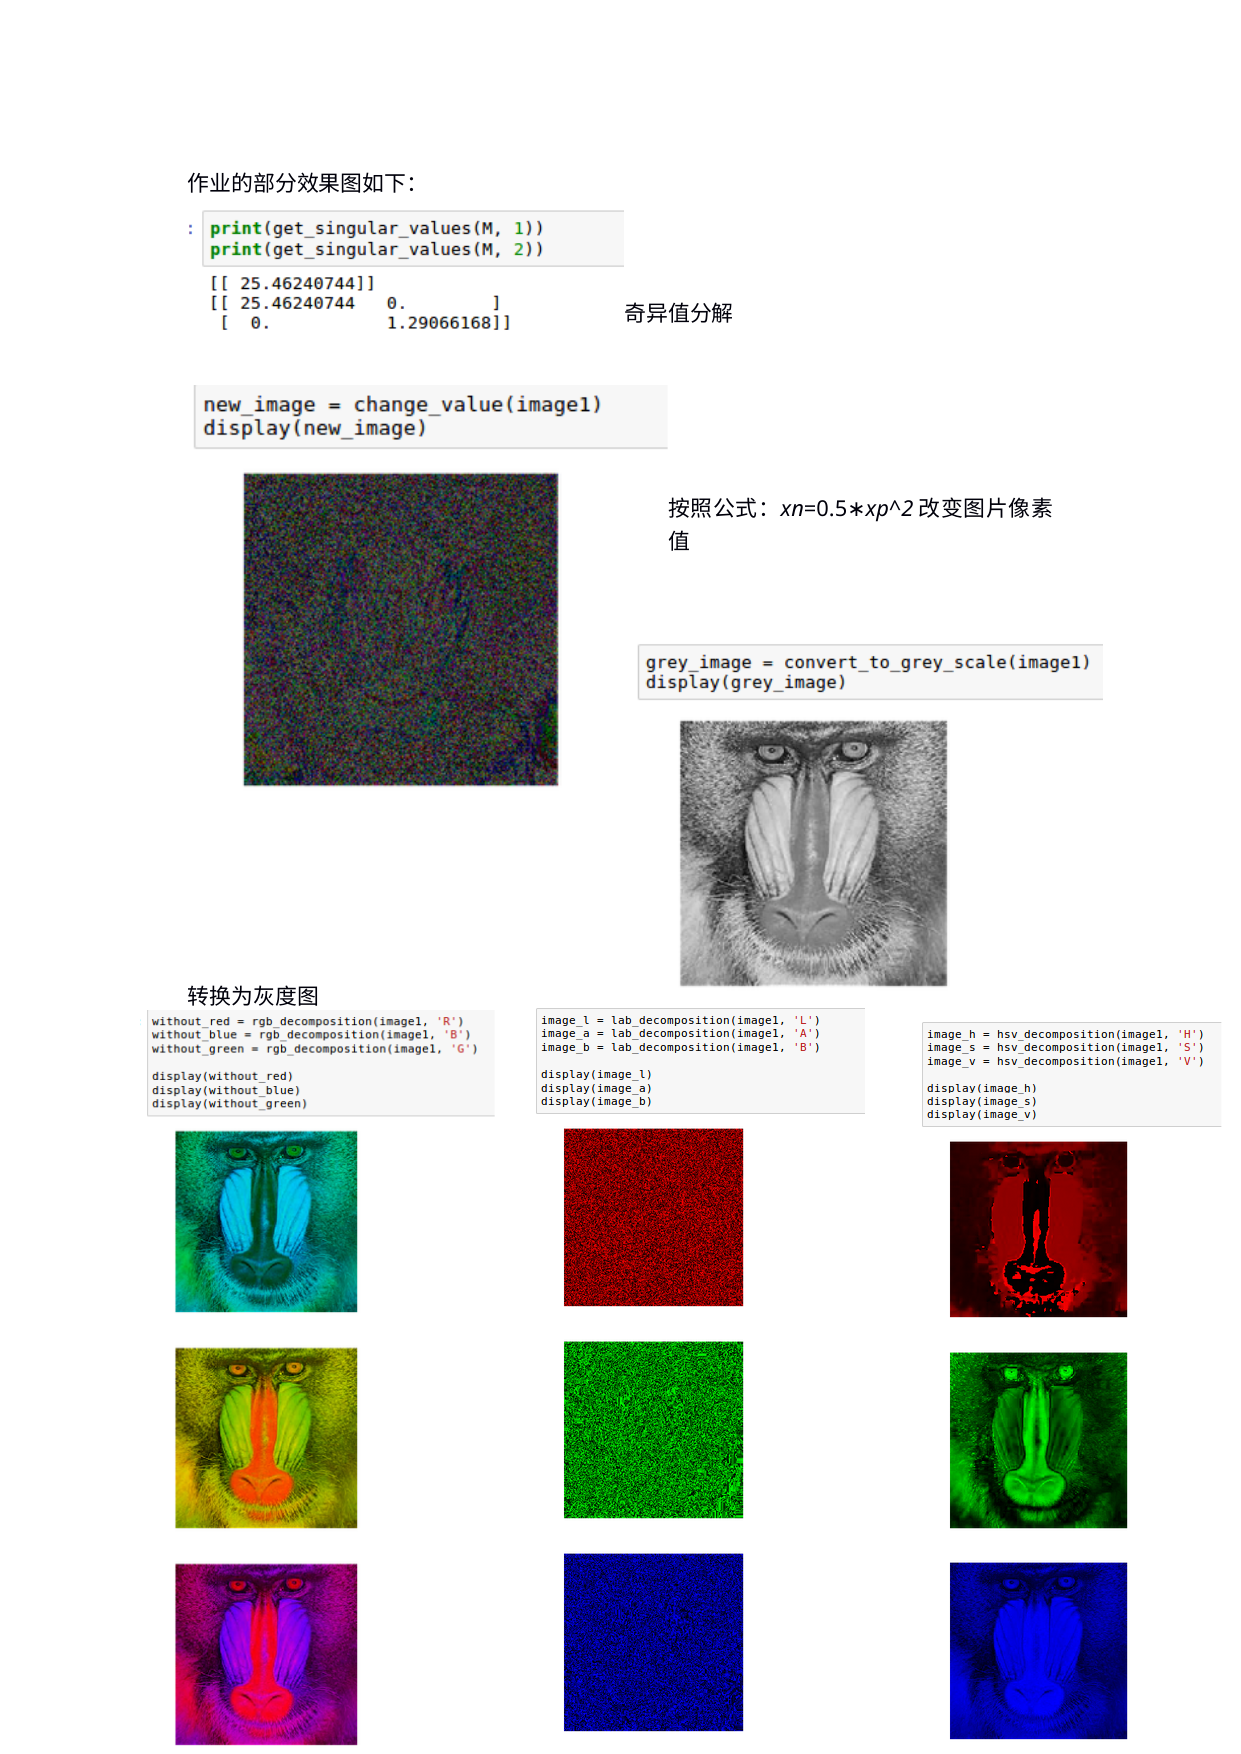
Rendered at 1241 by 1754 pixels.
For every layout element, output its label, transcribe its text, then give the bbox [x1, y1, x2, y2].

text 奇异值分解 [624, 292, 1053, 324]
picture [140, 1010, 495, 1754]
picture [188, 385, 1103, 1754]
picture [918, 1019, 1222, 1754]
picture [188, 204, 624, 351]
text 按照公式：xn=0.5∗xp^2改变图片像素值 [668, 487, 1053, 552]
text 转换为灰度图 [187, 974, 634, 1007]
text 作业的部分效果图如下： [187, 162, 1053, 194]
